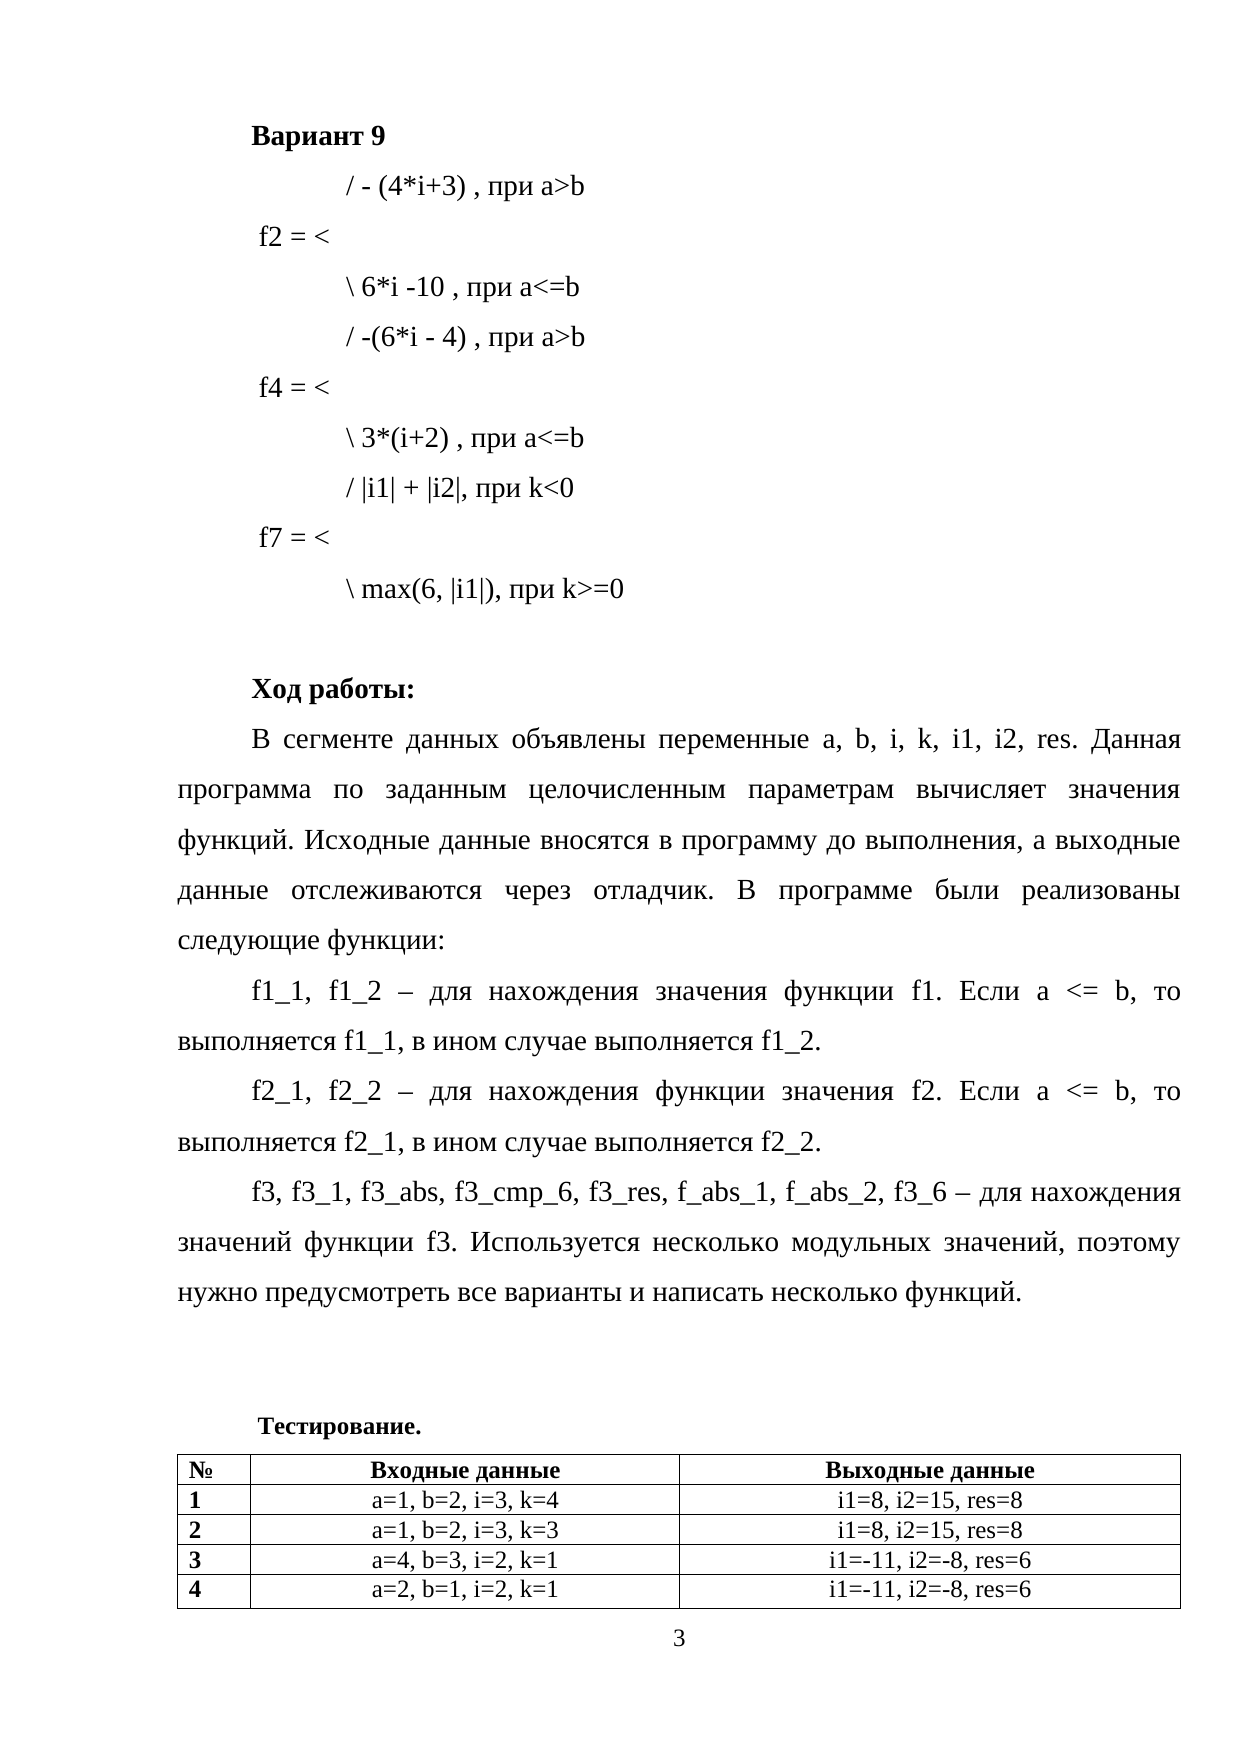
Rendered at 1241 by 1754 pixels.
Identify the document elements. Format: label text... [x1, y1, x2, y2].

table_cell a=1, b=2, i=3, k=4 [251, 1485, 679, 1514]
table_cell i1=8, i2=15, res=8 [680, 1485, 1180, 1514]
table_cell i1=8, i2=15, res=8 [680, 1515, 1180, 1544]
table_cell a=4, b=3, i=2, k=1 [251, 1545, 679, 1573]
text Вариант 9 [177, 118, 1181, 152]
table_cell i1=-11, i2=-8, res=6 [680, 1545, 1180, 1573]
table_cell 2 [178, 1515, 250, 1544]
table_header Входные данные [251, 1455, 679, 1484]
table_cell 4 [178, 1575, 250, 1608]
table_header № [178, 1455, 250, 1484]
text f7 = < [177, 521, 1181, 554]
table_cell a=1, b=2, i=3, k=3 [251, 1515, 679, 1544]
text \ 6*i -10 , при a<=b [177, 269, 1181, 303]
text f4 = < [177, 370, 1181, 403]
text Ход работы: [177, 671, 1181, 704]
text f1_1, f1_2 – для нахождения значения функции f1. Если a <= b, то выполняется f1_1, в ином случае выполняется f1_2. [177, 973, 1181, 1057]
table_cell a=2, b=1, i=2, k=1 [251, 1575, 679, 1608]
text / |i1| + |i2|, при k<0 [177, 470, 1181, 504]
text f2 = < [177, 219, 1181, 252]
text В сегменте данных объявлены переменные a, b, i, k, i1, i2, res. Данная программа по заданным целочисленным параметрам вычисляет значения функций. Исходные данные вносятся в программу до выполнения, а выходные данные отслеживаются через отладчик. В программе были реализованы следующие функции: [177, 721, 1181, 956]
text f2_1, f2_2 – для нахождения функции значения f2. Если a <= b, то выполняется f2_1, в ином случае выполняется f2_2. [177, 1073, 1181, 1157]
table_cell i1=-11, i2=-8, res=6 [680, 1575, 1180, 1608]
table_header Выходные данные [680, 1455, 1180, 1484]
text Тестирование. [177, 1411, 1181, 1440]
text / - (4*i+3) , при a>b [177, 168, 1181, 202]
table_cell 3 [178, 1545, 250, 1573]
text \ 3*(i+2) , при a<=b [177, 420, 1181, 453]
text / -(6*i - 4) , при a>b [177, 319, 1181, 353]
table_cell 1 [178, 1485, 250, 1514]
text \ max(6, |i1|), при k>=0 [177, 571, 1181, 604]
text f3, f3_1, f3_abs, f3_cmp_6, f3_res, f_abs_1, f_abs_2, f3_6 – для нахождения значений функции f3. Используется несколько модульных значений, поэтому нужно предусмотреть все варианты и написать несколько функций. [177, 1174, 1181, 1308]
